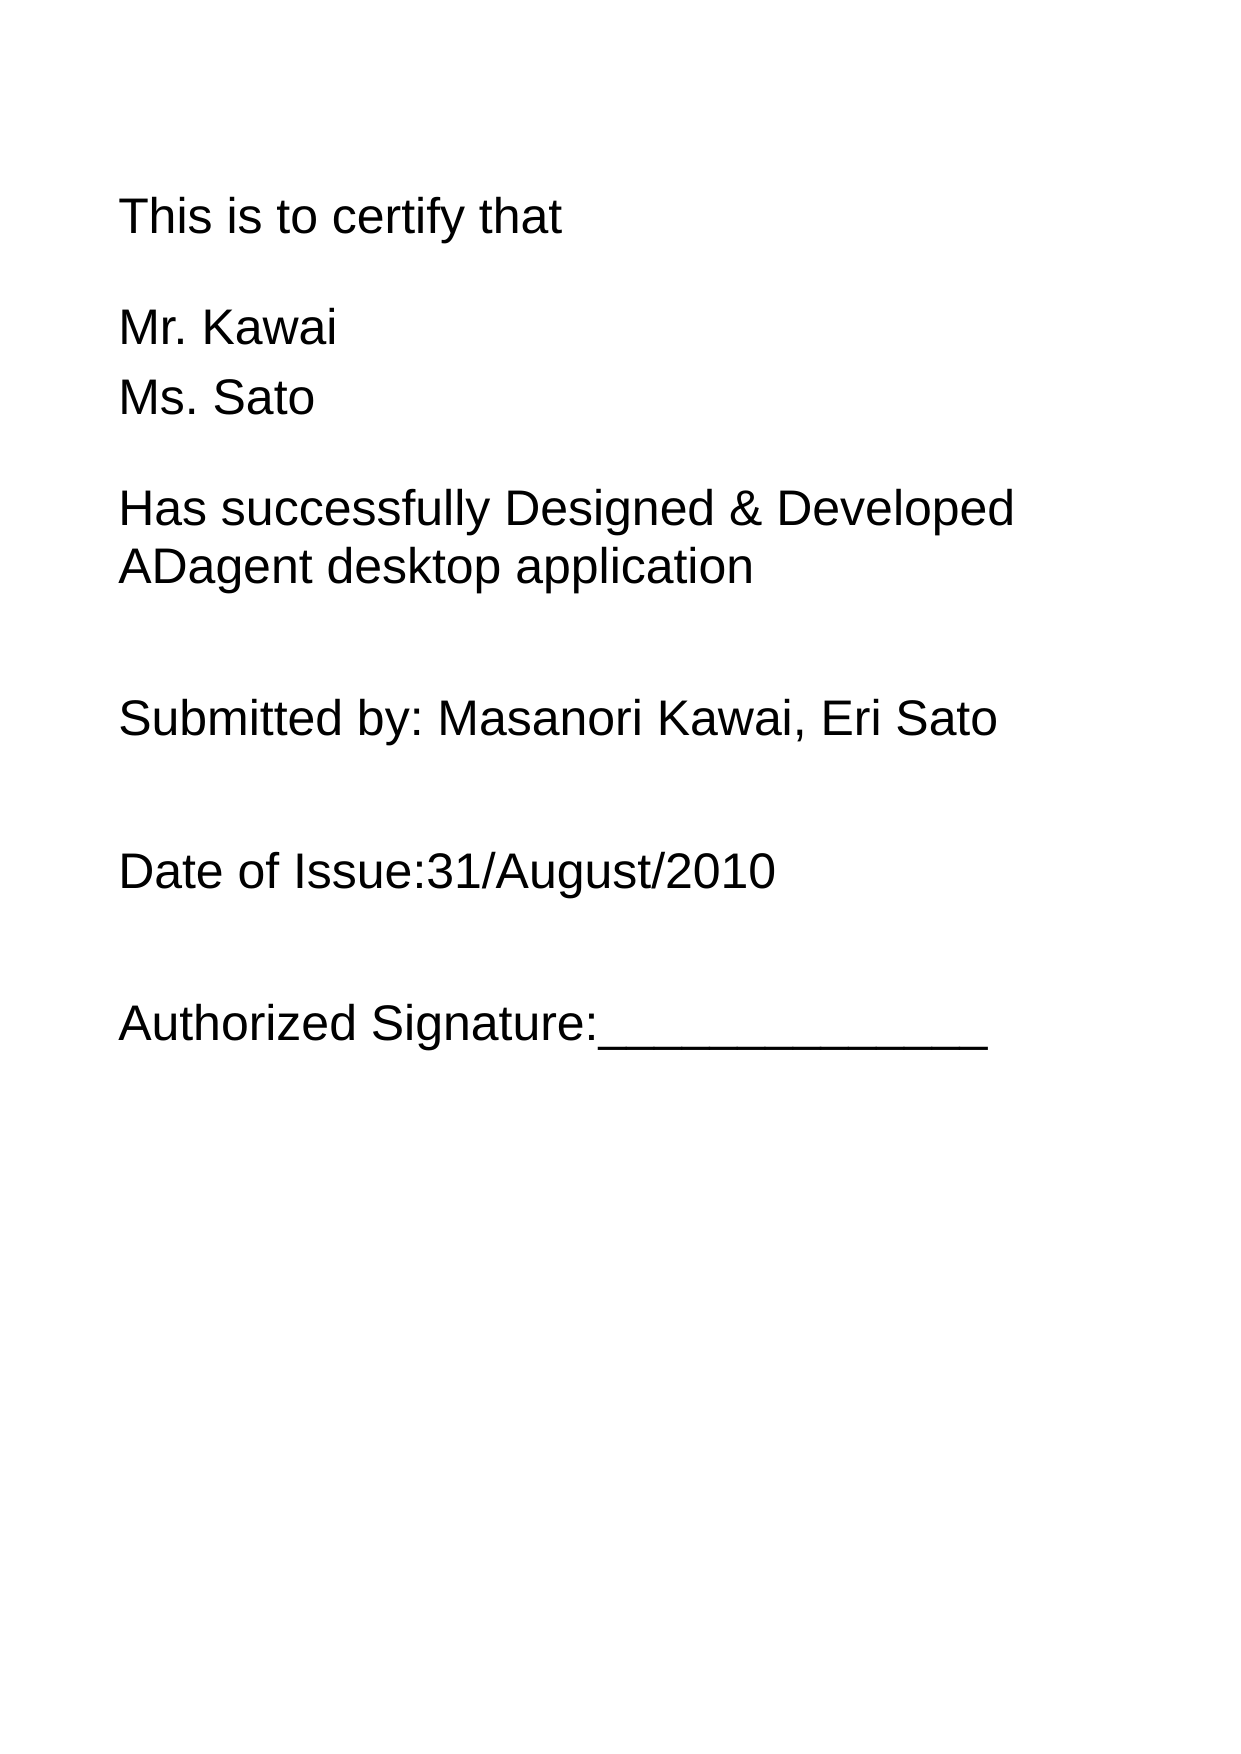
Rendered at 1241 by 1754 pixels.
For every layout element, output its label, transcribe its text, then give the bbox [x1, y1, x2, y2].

text Submitted by: Masanori Kawai, Eri Sato [118, 689, 1122, 746]
text Ms. Sato [118, 367, 1122, 425]
text This is to certify that [118, 186, 1122, 244]
text Authorized Signature:______________ [118, 994, 1122, 1051]
text Date of Issue:31/August/2010 [118, 841, 1122, 899]
text Mr. Kawai [118, 297, 1122, 355]
text Has successfully Designed & Developed ADagent desktop application [118, 479, 1122, 594]
